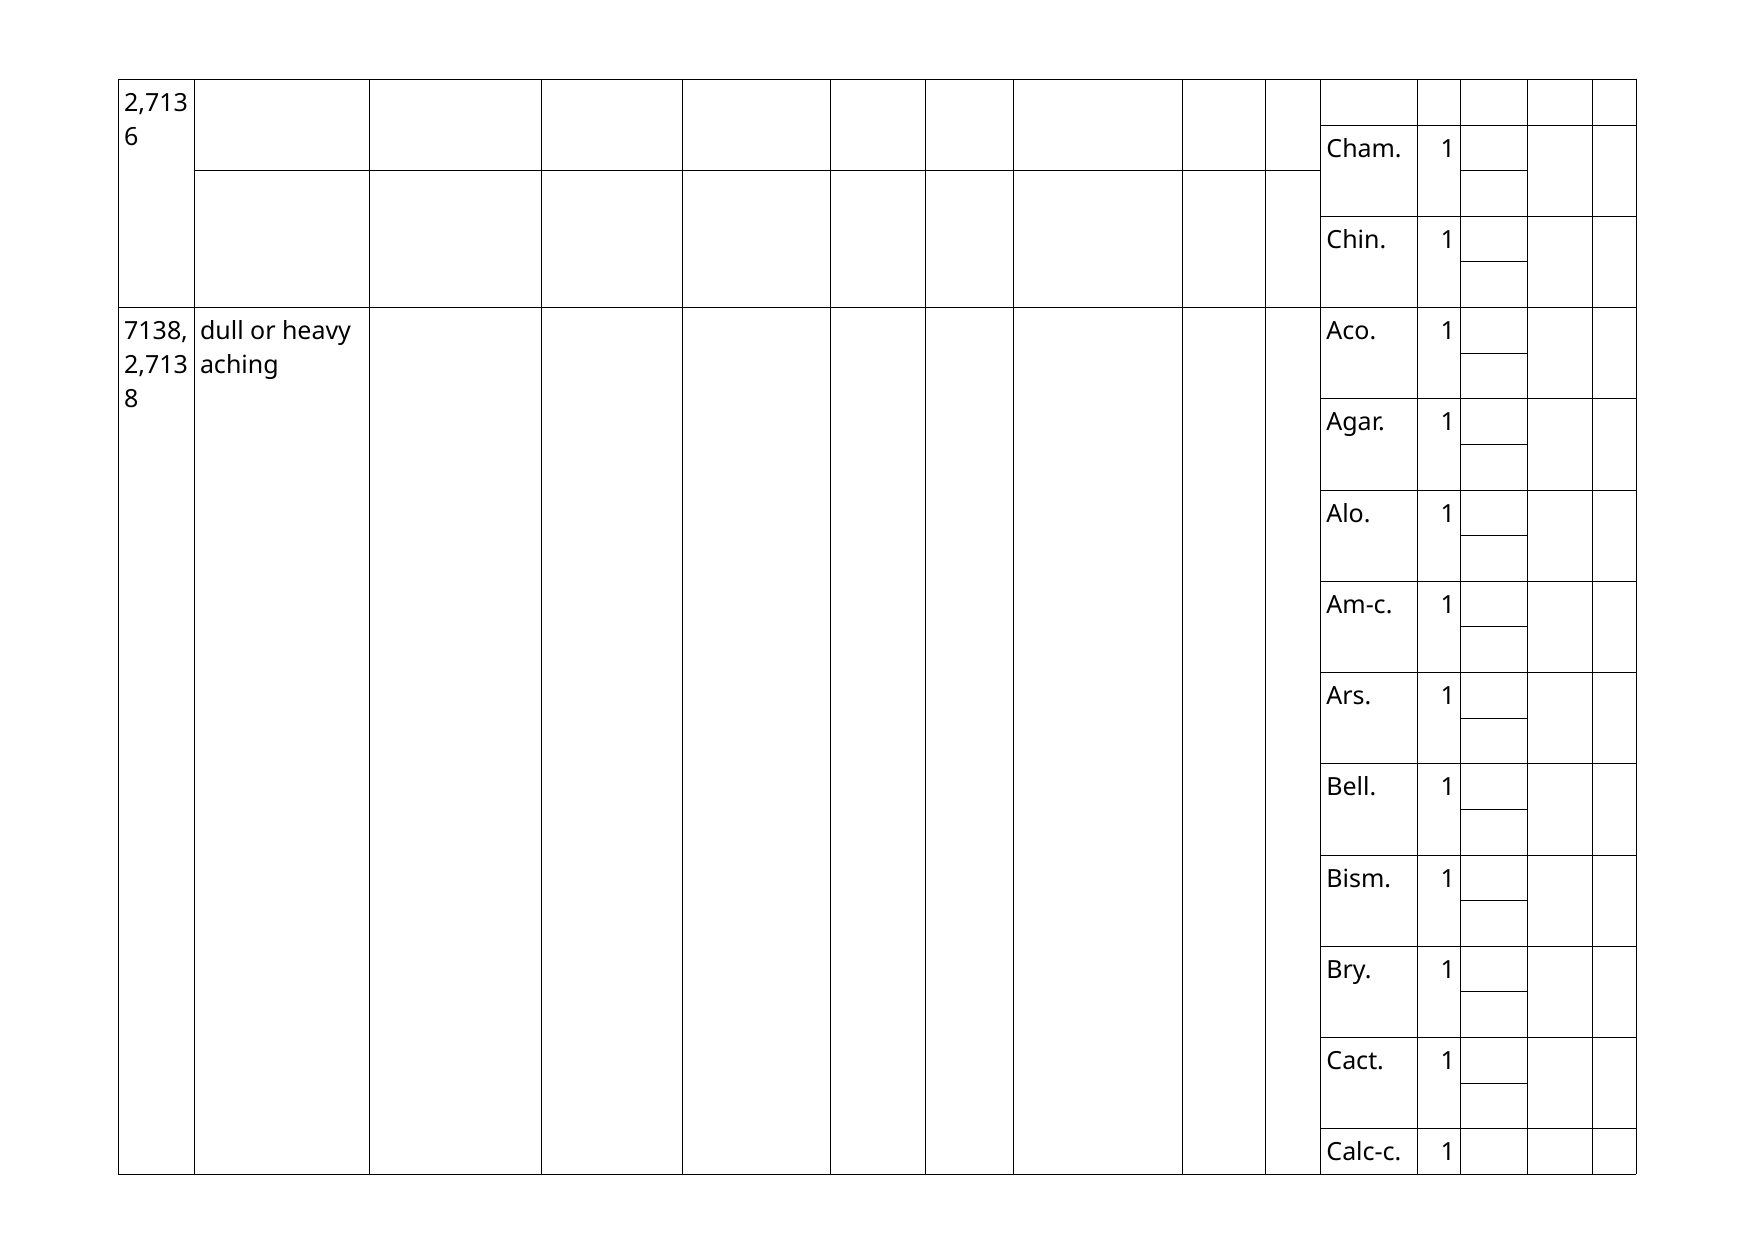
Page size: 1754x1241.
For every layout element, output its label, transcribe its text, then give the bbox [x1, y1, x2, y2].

table_cell [1183, 80, 1265, 170]
table_cell [1593, 491, 1636, 581]
table_cell [1593, 217, 1636, 307]
table_cell dull or heavy aching [195, 308, 369, 1174]
table_cell [1461, 947, 1527, 991]
table_cell [1461, 810, 1527, 854]
table_cell 1 [1418, 582, 1460, 672]
table_cell Agar. [1321, 399, 1417, 489]
table_cell 7138,2,7138 [119, 308, 194, 1174]
table_cell 1 [1418, 947, 1460, 1037]
table_cell Am-c. [1321, 582, 1417, 672]
table_cell [831, 171, 925, 307]
table_cell [831, 80, 925, 170]
table_cell 1 [1418, 673, 1460, 763]
table_cell [1014, 80, 1182, 170]
table_cell [1461, 354, 1527, 398]
table_cell [370, 308, 541, 1174]
table_cell [1461, 445, 1527, 489]
table_cell [1593, 856, 1636, 946]
table_cell [1461, 719, 1527, 763]
table_cell [1593, 1038, 1636, 1128]
table_cell [1461, 673, 1527, 718]
table_cell [1183, 308, 1265, 1174]
table_cell [683, 80, 830, 170]
table_cell Chin. [1321, 217, 1417, 307]
table_cell 1 [1418, 308, 1460, 398]
table_cell Cact. [1321, 1038, 1417, 1128]
table_cell [1528, 1129, 1592, 1174]
table_cell 1 [1418, 217, 1460, 307]
table_cell [1528, 80, 1592, 124]
table_cell [1593, 399, 1636, 489]
table_cell [1528, 947, 1592, 1037]
table_cell Aco. [1321, 308, 1417, 398]
table_cell 1 [1418, 491, 1460, 581]
table_cell [926, 80, 1013, 170]
table_cell [1461, 217, 1527, 261]
table_cell [1593, 80, 1636, 124]
table_cell [1461, 126, 1527, 170]
table_cell [1266, 308, 1320, 1174]
table_cell [926, 308, 1013, 1174]
table_cell [542, 80, 682, 170]
table_cell [1266, 80, 1320, 170]
table_cell [1461, 399, 1527, 444]
table_cell 1 [1418, 126, 1460, 216]
table_cell [1461, 171, 1527, 216]
table_cell [1321, 80, 1417, 124]
table_cell Bry. [1321, 947, 1417, 1037]
table_cell [1461, 491, 1527, 535]
table_cell [370, 80, 541, 170]
table_cell 1 [1418, 399, 1460, 489]
table_cell [1461, 627, 1527, 672]
table_cell [1014, 171, 1182, 307]
table_cell [1461, 992, 1527, 1037]
table_cell 1 [1418, 1129, 1460, 1174]
table_cell [683, 308, 830, 1174]
table_cell [1593, 126, 1636, 216]
table_cell [1461, 308, 1527, 353]
table_cell 1 [1418, 1038, 1460, 1128]
table_cell [1461, 582, 1527, 626]
table_cell [1528, 308, 1592, 398]
table_cell [1461, 856, 1527, 900]
table_cell [1461, 901, 1527, 946]
table_cell [1528, 399, 1592, 489]
table_cell 2,7136 [119, 80, 194, 307]
table_cell Bism. [1321, 856, 1417, 946]
table_cell 1 [1418, 856, 1460, 946]
table_cell [542, 171, 682, 307]
table_cell [1461, 536, 1527, 581]
table_cell [1593, 764, 1636, 854]
table_cell [1528, 673, 1592, 763]
table_cell [1266, 171, 1320, 307]
table_cell [542, 308, 682, 1174]
table_cell [1418, 80, 1460, 124]
table_cell [370, 171, 541, 307]
table_cell [1528, 764, 1592, 854]
table_cell [1461, 1038, 1527, 1083]
table_cell [1593, 582, 1636, 672]
table_cell [1528, 1038, 1592, 1128]
table_cell Bell. [1321, 764, 1417, 854]
table_cell [1593, 673, 1636, 763]
table_cell 1 [1418, 764, 1460, 854]
table_cell [1461, 1084, 1527, 1128]
table_cell [926, 171, 1013, 307]
table_cell [195, 171, 369, 307]
table_cell [1593, 947, 1636, 1037]
table_cell [1593, 308, 1636, 398]
table_cell [1528, 126, 1592, 216]
table_cell Ars. [1321, 673, 1417, 763]
table_cell [1593, 1129, 1636, 1174]
table_cell [683, 171, 830, 307]
table_cell [1528, 491, 1592, 581]
table_cell [1461, 764, 1527, 809]
table_cell [1528, 217, 1592, 307]
table_cell [1461, 80, 1527, 124]
table_cell [1528, 582, 1592, 672]
table_cell [1461, 1129, 1527, 1174]
table_cell [831, 308, 925, 1174]
table_cell [1183, 171, 1265, 307]
table_cell Alo. [1321, 491, 1417, 581]
table_cell Cham. [1321, 126, 1417, 216]
table_cell [1014, 308, 1182, 1174]
table_cell [1461, 262, 1527, 307]
table_cell Calc-c. [1321, 1129, 1417, 1174]
table_cell [1528, 856, 1592, 946]
table_cell [195, 80, 369, 170]
